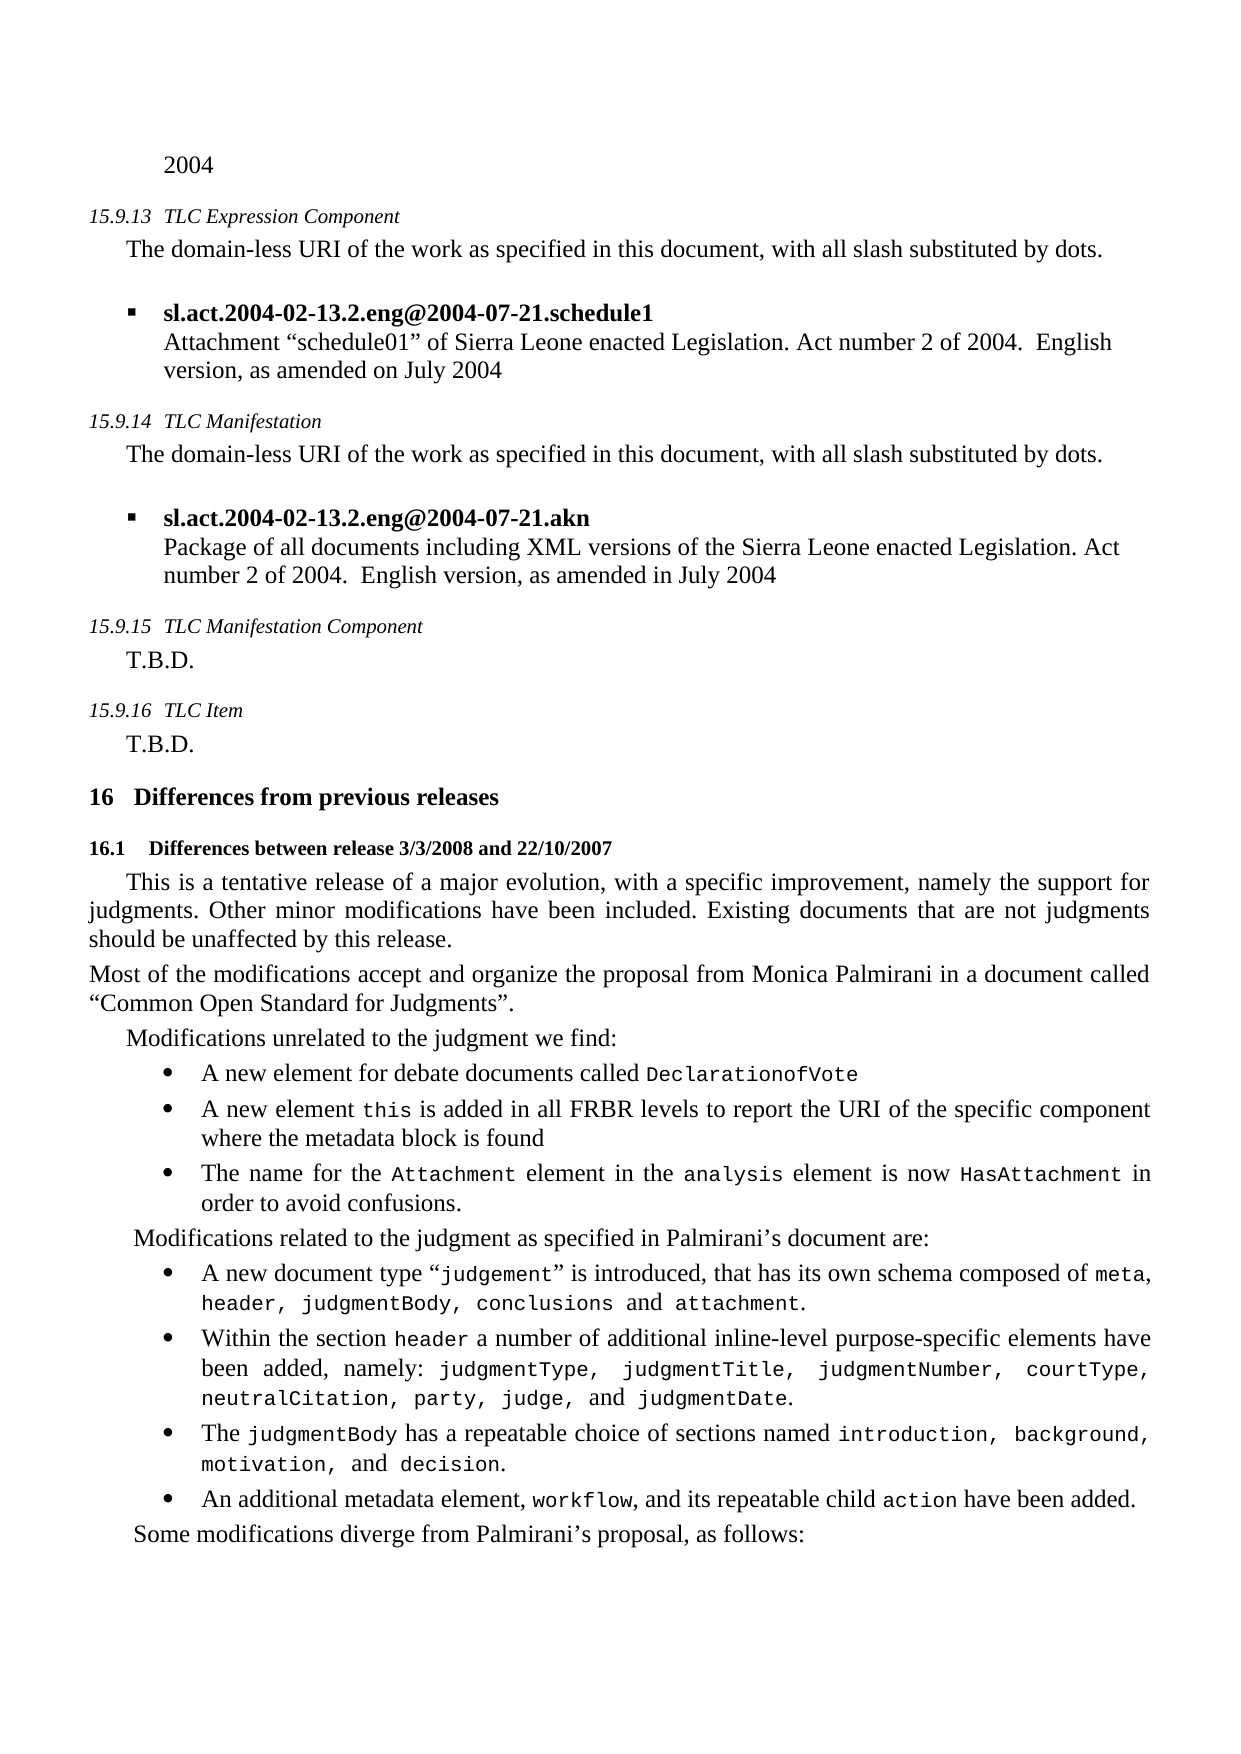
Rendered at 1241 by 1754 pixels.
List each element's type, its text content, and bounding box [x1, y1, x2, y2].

subtitle Differences from previous releases [89, 782, 1151, 811]
text This is a tentative release of a major evolution, with a specific improvement, namely the support for judgments. Other minor modifications have been included. Existing documents that are not judgments should be unaffected by this release. [89, 867, 1151, 953]
text T.B.D. [89, 729, 1151, 757]
list A new document type “judgement” is introduced, that has its own schema composed of meta, header, judgmentBody, conclusions and attachment. [164, 1258, 1151, 1317]
subtitle TLC Manifestation [89, 409, 1151, 433]
text T.B.D. [89, 645, 1151, 673]
list An additional metadata element, workflow, and its repeatable child action have been added. [164, 1484, 1151, 1513]
subtitle TLC Expression Component [89, 204, 1151, 228]
list 2004 [126, 150, 1151, 179]
text The domain-less URI of the work as specified in this document, with all slash substituted by dots. [89, 439, 1151, 468]
subtitle Differences between release 3/3/2008 and 22/10/2007 [89, 836, 1151, 860]
list The judgmentBody has a repeatable choice of sections named introduction, background, motivation, and decision. [164, 1418, 1151, 1477]
text Modifications related to the judgment as specified in Palmirani’s document are: [89, 1223, 1151, 1252]
list sl.act.2004-02-13.2.eng@2004-07-21.schedule1 Attachment “schedule01” of Sierra Leone enacted Legislation. Act number 2 of 2004. English version, as amended on July 2004 [126, 298, 1151, 384]
text Most of the modifications accept and organize the proposal from Monica Palmirani in a document called “Common Open Standard for Judgments”. [89, 959, 1151, 1017]
list A new element this is added in all FRBR levels to report the URI of the specific component where the metadata block is found [163, 1094, 1151, 1152]
list Within the section header a number of additional inline-level purpose-specific elements have been added, namely: judgmentType, judgmentTitle, judgmentNumber, courtType, neutralCitation, party, judge, and judgmentDate. [164, 1323, 1151, 1412]
list The name for the Attachment element in the analysis element is now HasAttachment in order to avoid confusions. [163, 1158, 1151, 1217]
list sl.act.2004-02-13.2.eng@2004-07-21.akn Package of all documents including XML versions of the Sierra Leone enacted Legislation. Act number 2 of 2004. English version, as amended in July 2004 [126, 503, 1151, 589]
subtitle TLC Item [89, 698, 1151, 722]
text The domain-less URI of the work as specified in this document, with all slash substituted by dots. [89, 234, 1151, 263]
text Modifications unrelated to the judgment we find: [89, 1023, 1151, 1052]
subtitle TLC Manifestation Component [89, 614, 1151, 638]
text Some modifications diverge from Palmirani’s proposal, as follows: [89, 1519, 1151, 1548]
list A new element for debate documents called DeclarationofVote [163, 1058, 1151, 1087]
